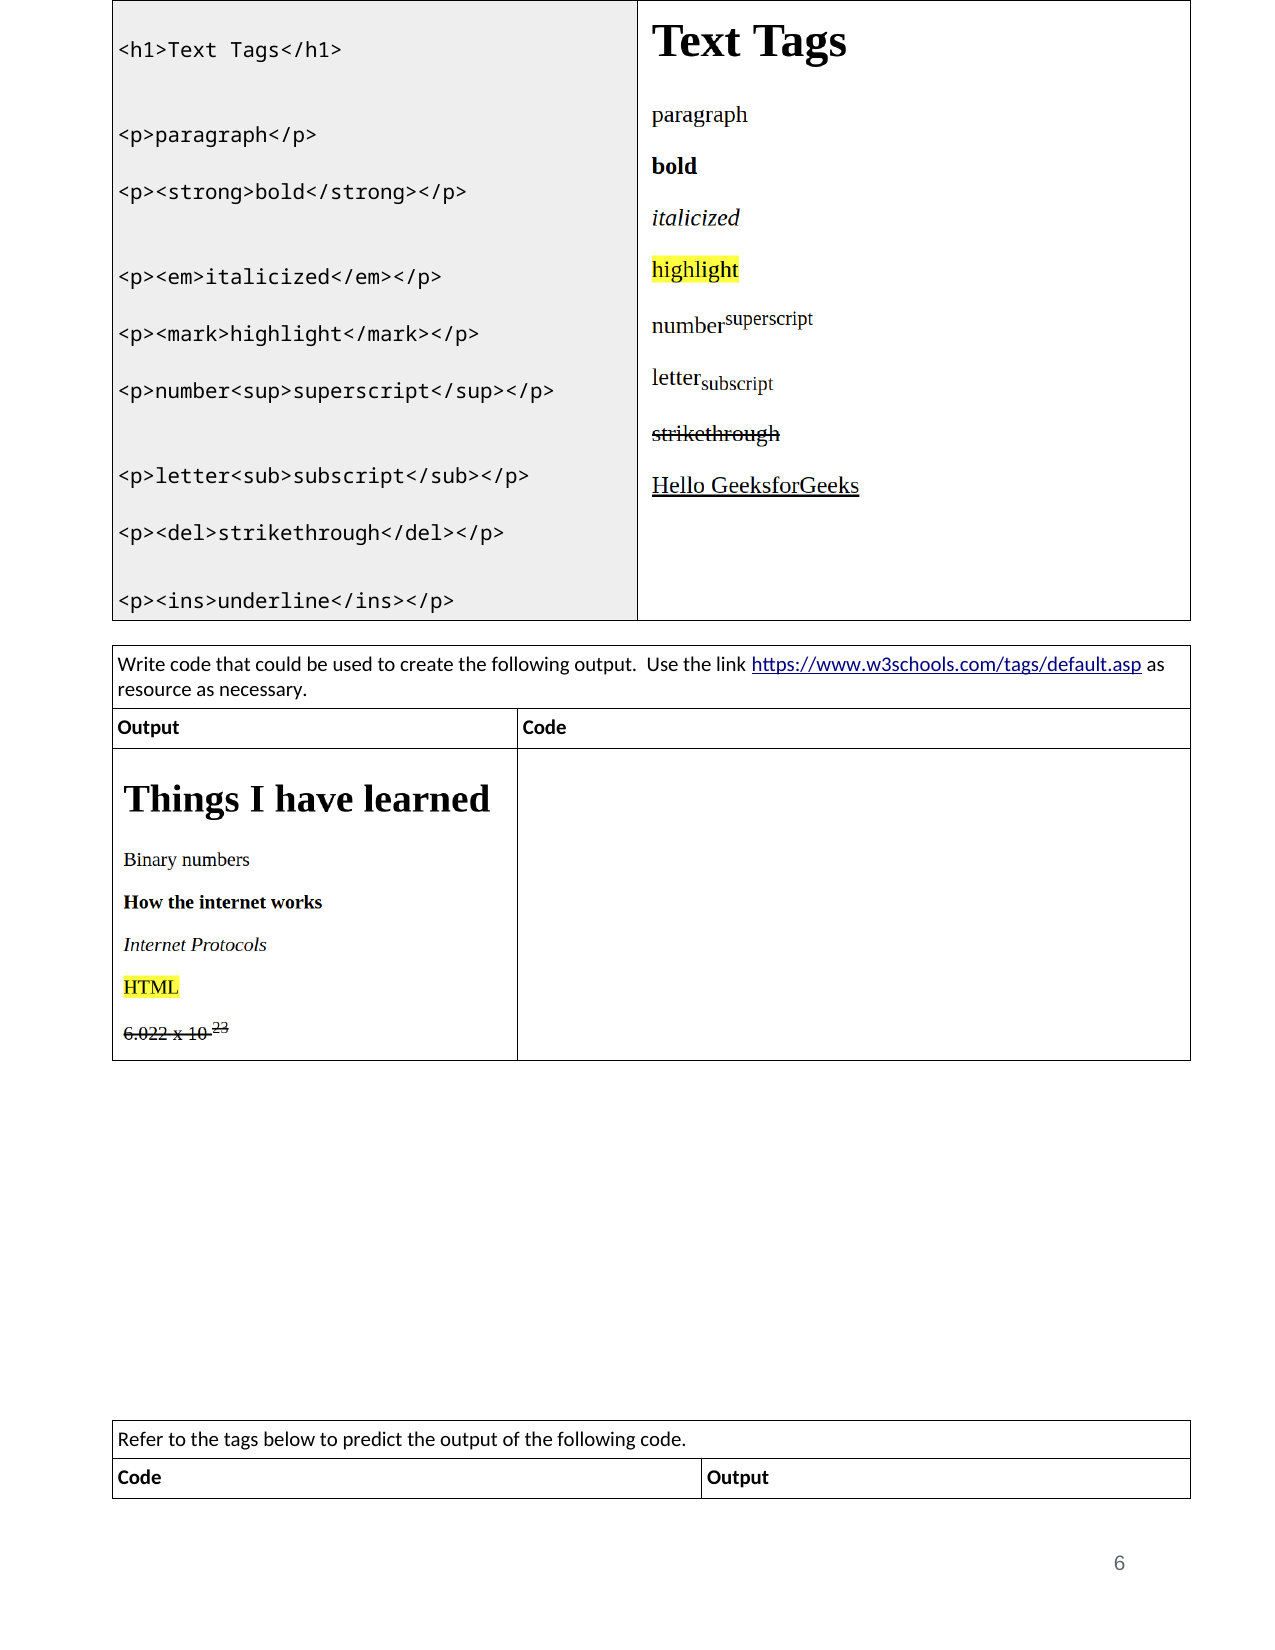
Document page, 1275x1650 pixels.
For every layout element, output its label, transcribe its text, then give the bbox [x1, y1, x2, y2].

table_cell Output [702, 1459, 1190, 1497]
table_cell <h1>Text Tags</h1> <p>paragraph</p> <p><strong>bold</strong></p> <p><em>italicized</em></p> <p><mark>highlight</mark></p> <p>number<sup>superscript</sup></p> <p>letter<sub>subscript</sub></p> <p><del>strikethrough</del></p> <p><ins>underline</ins></p> [113, 1, 637, 620]
table_header Refer to the tags below to predict the output of the following code. [113, 1421, 1190, 1458]
table_cell Output [113, 709, 517, 747]
table_cell [638, 1, 1190, 620]
table_cell Code [518, 709, 1190, 747]
table_cell [113, 749, 517, 1060]
table_header Write code that could be used to create the following output. Use the link https://www.w3schools.com/tags/default.asp as resource as necessary. [113, 646, 1190, 708]
table_cell [518, 749, 1190, 1060]
table_cell Code [113, 1459, 701, 1497]
